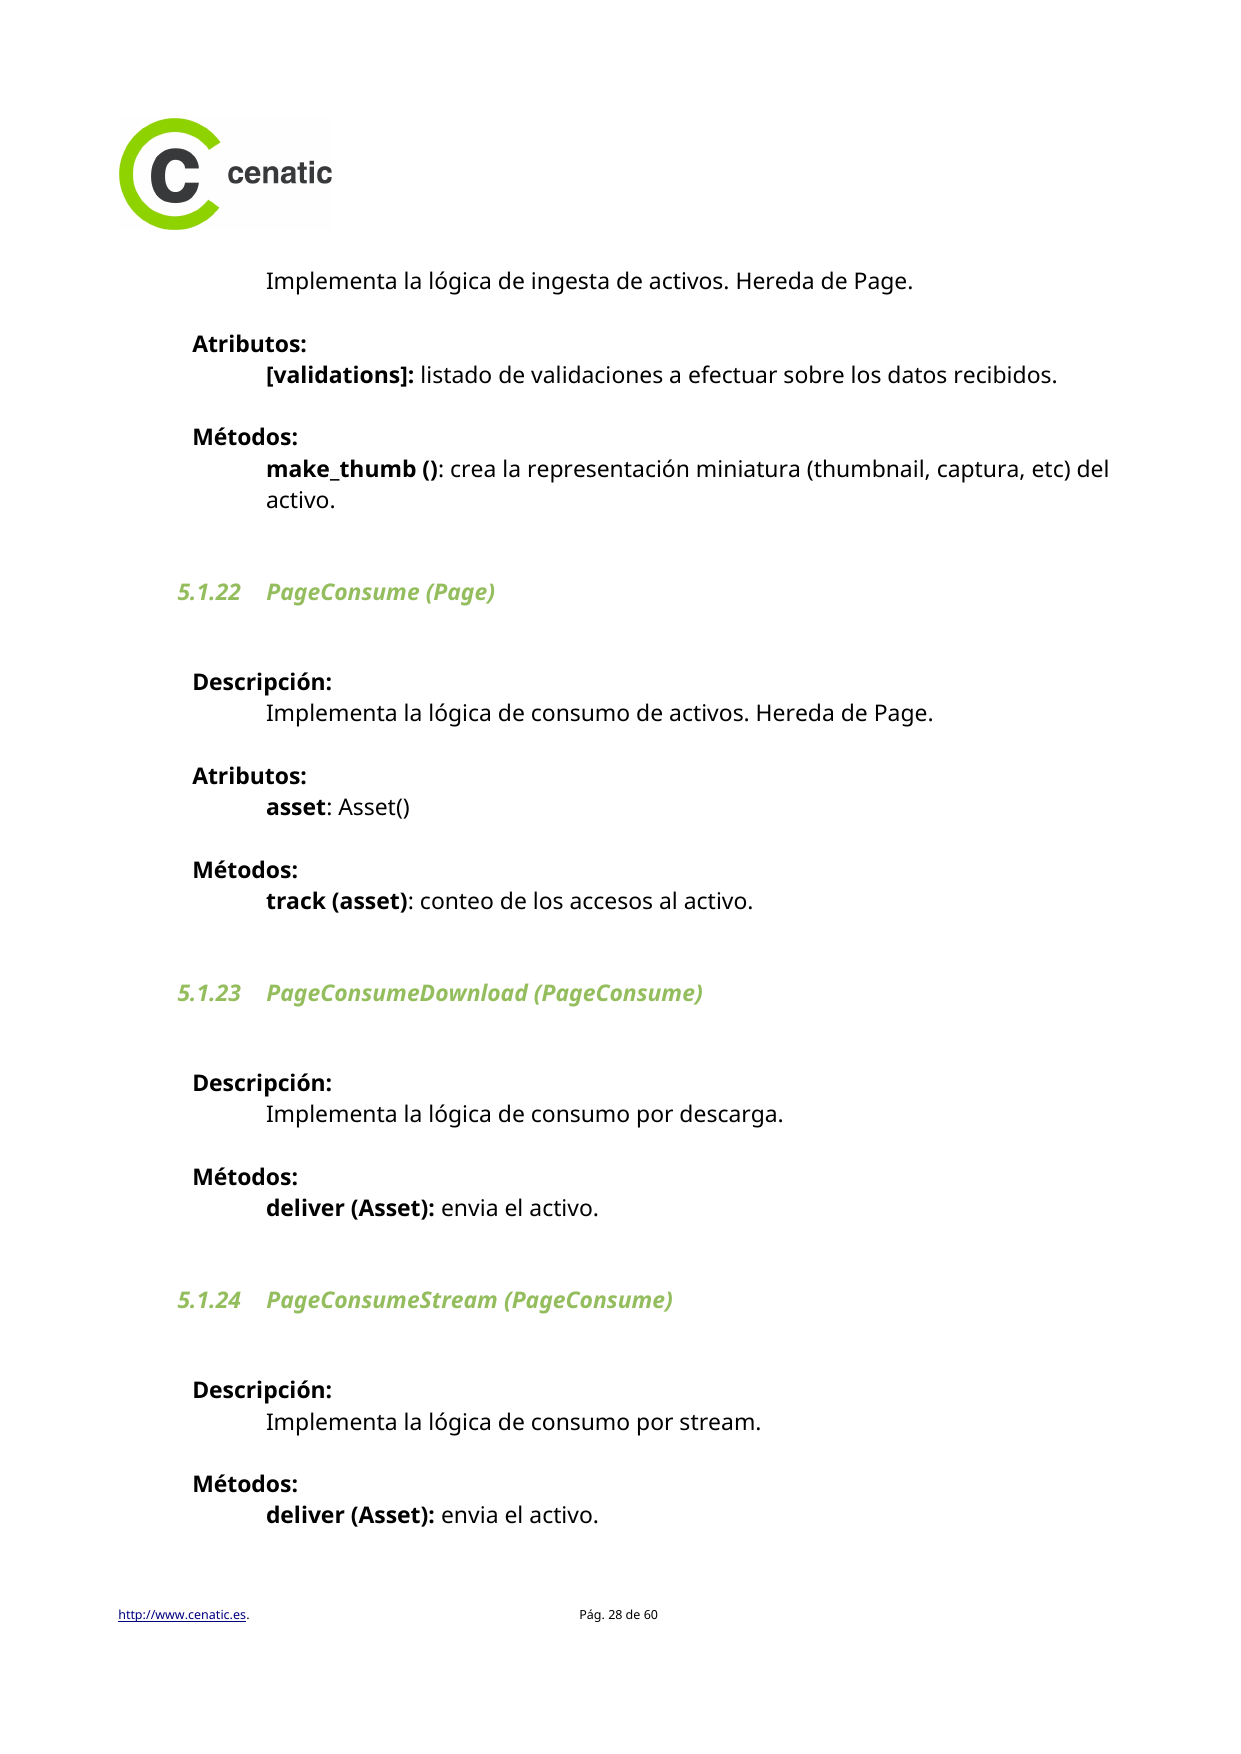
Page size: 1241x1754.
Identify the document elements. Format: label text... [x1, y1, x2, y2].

text Implementa la lógica de ingesta de activos. Hereda de Page. [266, 265, 1122, 296]
text Implementa la lógica de consumo de activos. Hereda de Page. [266, 697, 1122, 729]
text asset: Asset() [266, 791, 1122, 822]
subtitle PageConsumeStream (PageConsume) [118, 1284, 1122, 1315]
text track (asset): conteo de los accesos al activo. [266, 885, 1122, 916]
text Métodos: [192, 854, 1122, 885]
text Implementa la lógica de consumo por stream. [266, 1406, 1122, 1437]
text Descripción: [192, 1374, 1122, 1406]
text Métodos: [192, 421, 1122, 453]
text Descripción: [192, 666, 1122, 697]
text [validations]: listado de validaciones a efectuar sobre los datos recibidos. [266, 359, 1122, 390]
text Métodos: [192, 1468, 1122, 1499]
subtitle PageConsume (Page) [118, 576, 1122, 607]
picture [119, 118, 332, 230]
text Atributos: [192, 760, 1122, 791]
text Atributos: [192, 328, 1122, 359]
text make_thumb (): crea la representación miniatura (thumbnail, captura, etc) del activo. [266, 453, 1122, 515]
text Descripción: [192, 1067, 1122, 1098]
text Implementa la lógica de consumo por descarga. [266, 1098, 1122, 1130]
text deliver (Asset): envia el activo. [192, 1499, 1122, 1531]
text deliver (Asset): envia el activo. [192, 1192, 1122, 1223]
text Métodos: [192, 1161, 1122, 1192]
subtitle PageConsumeDownload (PageConsume) [118, 977, 1122, 1008]
